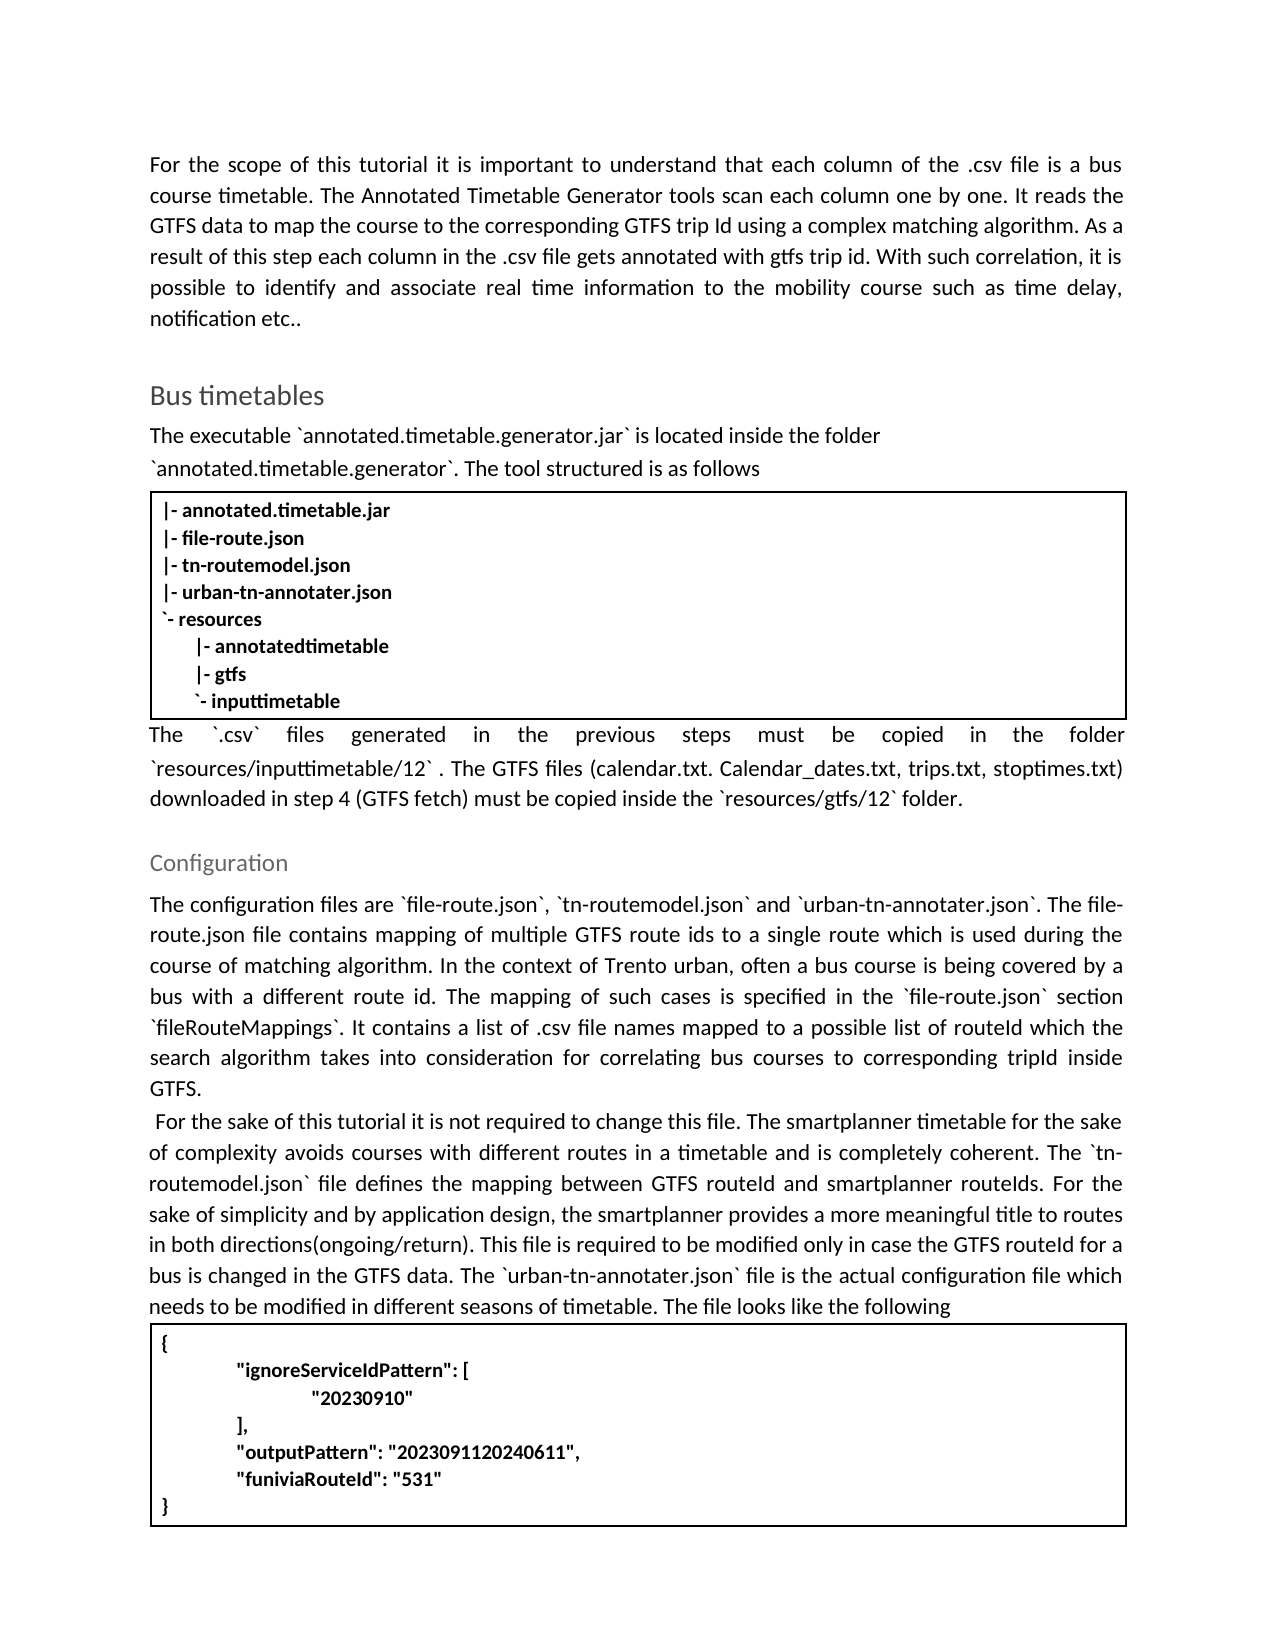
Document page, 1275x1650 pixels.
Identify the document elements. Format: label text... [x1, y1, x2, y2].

table_header { "ignoreServiceIdPattern": [ "20230910" ], "outputPattern": "2023091120240611", "funiviaRouteId": "531" } [152, 1325, 1125, 1525]
table_header |- annotated.timetable.jar |- file-route.json |- tn-routemodel.json |- urban-tn-annotater.json `- resources |- annotatedtimetable |- gtfs `- inputtimetable [152, 493, 1125, 718]
text The executable `annotated.timetable.generator.jar` is located inside the folder [149, 421, 1125, 449]
text `annotated.timetable.generator`. The tool structured is as follows [149, 454, 1125, 482]
text The `.csv` files generated in the previous steps must be copied in the folder [148, 720, 1125, 748]
subtitle Bus timetables [149, 377, 1125, 412]
text The configuration files are `file-route.json`, `tn-routemodel.json` and `urban-tn-annotater.json`. The file-route.json file contains mapping of multiple GTFS route ids to a single route which is used during the course of matching algorithm. In the context of Trento urban, often a bus course is being covered by a bus with a different route id. The mapping of such cases is specified in the `file-route.json` section `fileRouteMappings`. It contains a list of .csv file names mapped to a possible list of routeId which the search algorithm takes into consideration for correlating bus courses to corresponding tripId inside GTFS. [149, 890, 1125, 1102]
text `resources/inputtimetable/12` . The GTFS files (calendar.txt. Calendar_dates.txt, trips.txt, stoptimes.txt) downloaded in step 4 (GTFS fetch) must be copied inside the `resources/gtfs/12` folder. [149, 754, 1125, 812]
text For the scope of this tutorial it is important to understand that each column of the .csv file is a bus course timetable. The Annotated Timetable Generator tools scan each column one by one. It reads the GTFS data to map the course to the corresponding GTFS trip Id using a complex matching algorithm. As a result of this step each column in the .csv file gets annotated with gtfs trip id. With such correlation, it is possible to identify and associate real time information to the mobility course such as time delay, notification etc.. [149, 150, 1125, 332]
text For the sake of this tutorial it is not required to change this file. The smartplanner timetable for the sake of complexity avoids courses with different routes in a timetable and is completely coherent. The `tn-routemodel.json` file defines the mapping between GTFS routeId and smartplanner routeIds. For the sake of simplicity and by application design, the smartplanner provides a more meaningful title to routes in both directions(ongoing/return). This file is required to be modified only in case the GTFS routeId for a bus is changed in the GTFS data. The `urban-tn-annotater.json` file is the actual configuration file which needs to be modified in different seasons of timetable. The file looks like the following [148, 1107, 1125, 1320]
subtitle Configuration [149, 847, 1125, 878]
